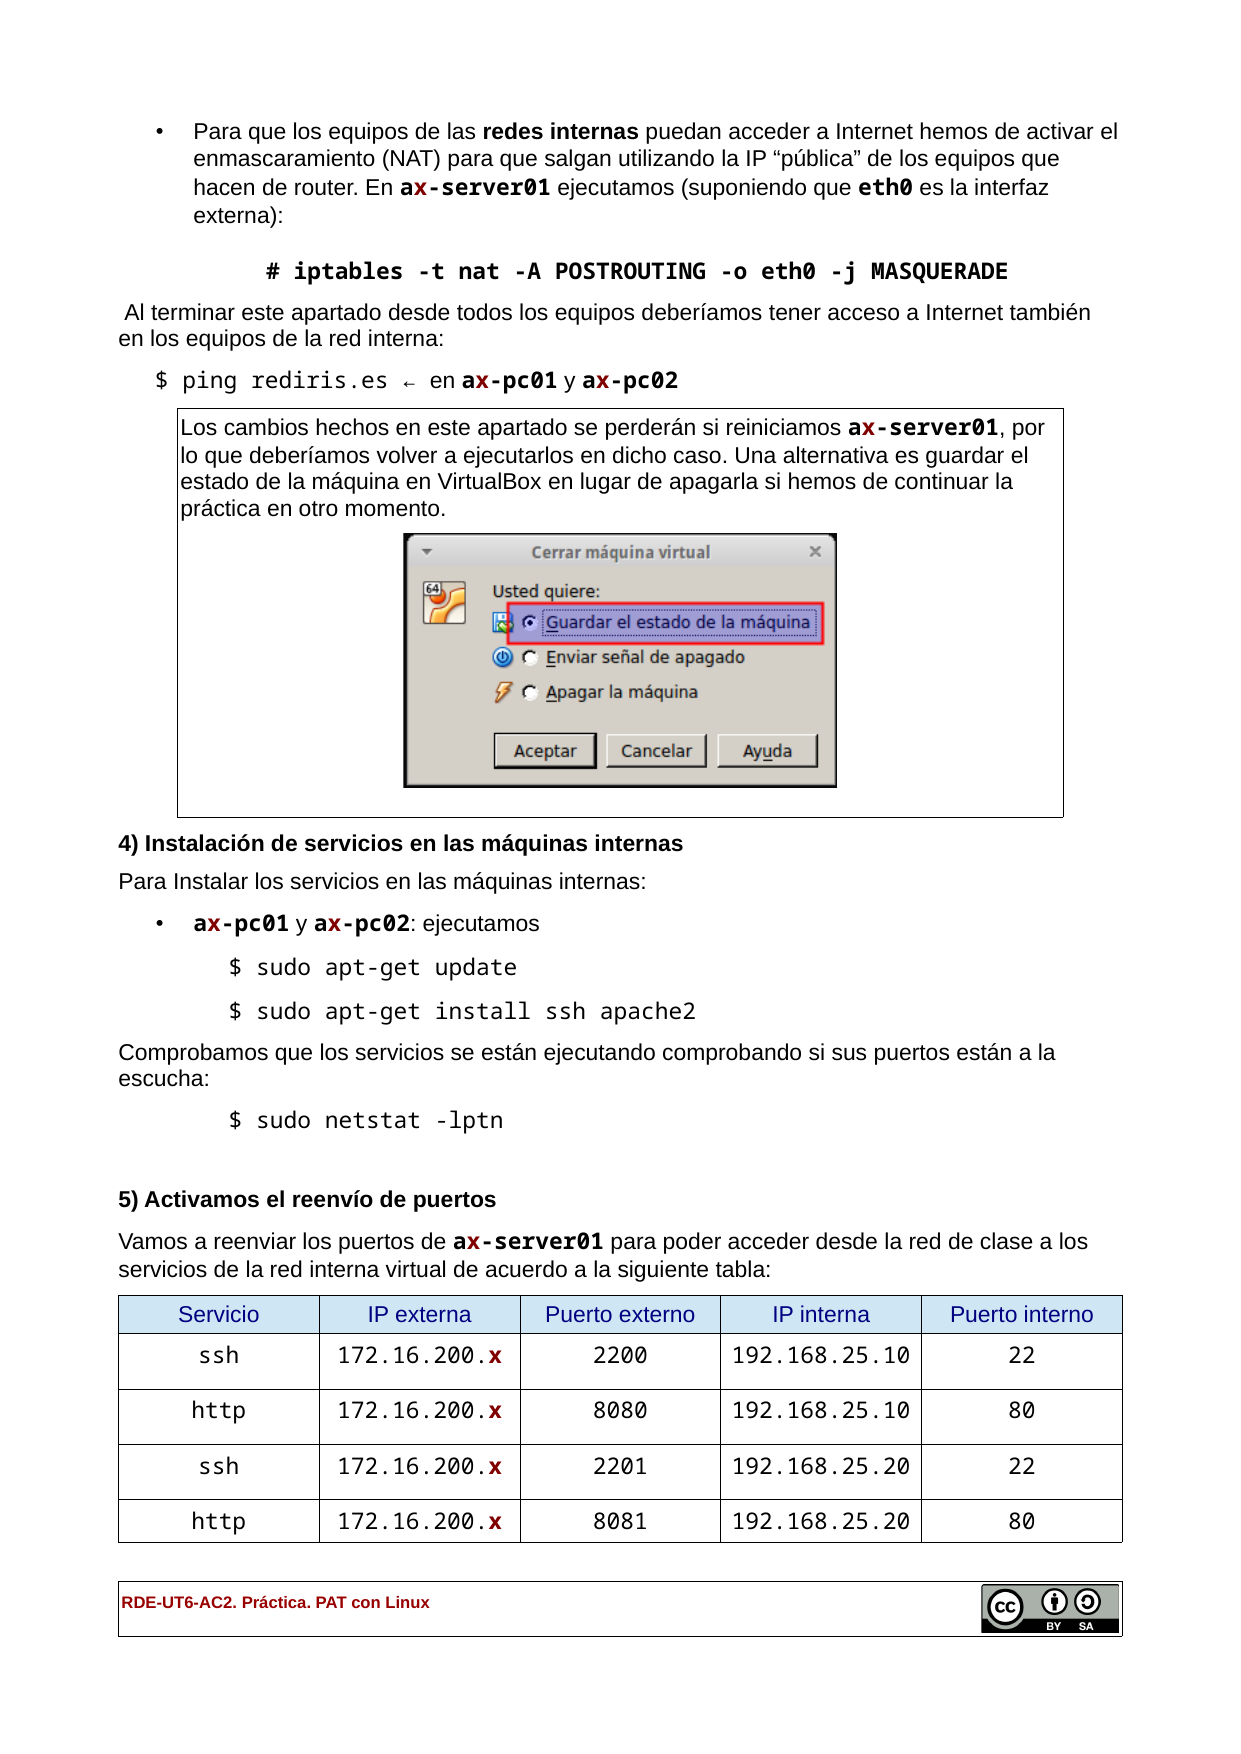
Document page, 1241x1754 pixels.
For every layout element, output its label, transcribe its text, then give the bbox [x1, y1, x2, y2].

table_cell http [119, 1500, 319, 1542]
table_cell 192.168.25.10 [721, 1334, 921, 1388]
table_cell 172.16.200.x [320, 1445, 520, 1499]
text Vamos a reenviar los puertos de ax-server01 para poder acceder desde la red de clase a los servicios de la red interna virtual de acuerdo a la siguiente tabla: [118, 1225, 1122, 1283]
table_header IP externa [320, 1296, 520, 1333]
table_cell 172.16.200.x [320, 1500, 520, 1542]
table_cell 2201 [521, 1445, 720, 1499]
table_cell http [119, 1390, 319, 1444]
text Comprobamos que los servicios se están ejecutando comprobando si sus puertos están a la escucha: [118, 1038, 1122, 1091]
text 4) Instalación de servicios en las máquinas internas [118, 829, 1122, 856]
text 5) Activamos el reenvío de puertos [118, 1186, 1122, 1213]
table_header IP interna [721, 1296, 921, 1333]
table_cell ssh [119, 1334, 319, 1388]
list Para que los equipos de las redes internas puedan acceder a Internet hemos de activar el enmascaramiento (NAT) para que salgan utilizando la IP “pública” de los equipos que hacen de router. En ax-server01 ejecutamos (suponiendo que eth0 es la interfaz externa): [156, 118, 1122, 228]
table_header Servicio [119, 1296, 319, 1333]
table_cell ssh [119, 1445, 319, 1499]
list ax-pc01 y ax-pc02: ejecutamos [156, 907, 1122, 938]
table_cell 22 [922, 1334, 1122, 1388]
text Al terminar este apartado desde todos los equipos deberíamos tener acceso a Internet también en los equipos de la red interna: [118, 298, 1122, 351]
table_cell 80 [922, 1390, 1122, 1444]
table_cell 192.168.25.10 [721, 1390, 921, 1444]
text $ ping rediris.es ← en ax-pc01 y ax-pc02 [154, 364, 1122, 395]
text $ sudo netstat -lptn [228, 1104, 1122, 1135]
table_cell 8080 [521, 1390, 720, 1444]
table_cell 8081 [521, 1500, 720, 1542]
table_cell 80 [922, 1500, 1122, 1542]
table_cell 192.168.25.20 [721, 1445, 921, 1499]
text $ sudo apt-get update [228, 951, 1122, 982]
picture [981, 1584, 1119, 1633]
table_cell 192.168.25.20 [721, 1500, 921, 1542]
text $ sudo apt-get install ssh apache2 [228, 995, 1122, 1026]
table_header Puerto externo [521, 1296, 720, 1333]
text # iptables -t nat -A POSTROUTING -o eth0 -j MASQUERADE [266, 255, 1122, 286]
picture [403, 533, 837, 788]
table_cell 172.16.200.x [320, 1334, 520, 1388]
table_cell 2200 [521, 1334, 720, 1388]
table_cell 22 [922, 1445, 1122, 1499]
table_cell 172.16.200.x [320, 1390, 520, 1444]
text Para Instalar los servicios en las máquinas internas: [118, 868, 1122, 895]
table_header Puerto interno [922, 1296, 1122, 1333]
text Los cambios hechos en este apartado se perderán si reiniciamos ax-server01, por lo que deberíamos volver a ejecutarlos en dicho caso. Una alternativa es guardar el estado de la máquina en VirtualBox en lugar de apagarla si hemos de continuar la práctica en otro momento. [178, 409, 1063, 521]
